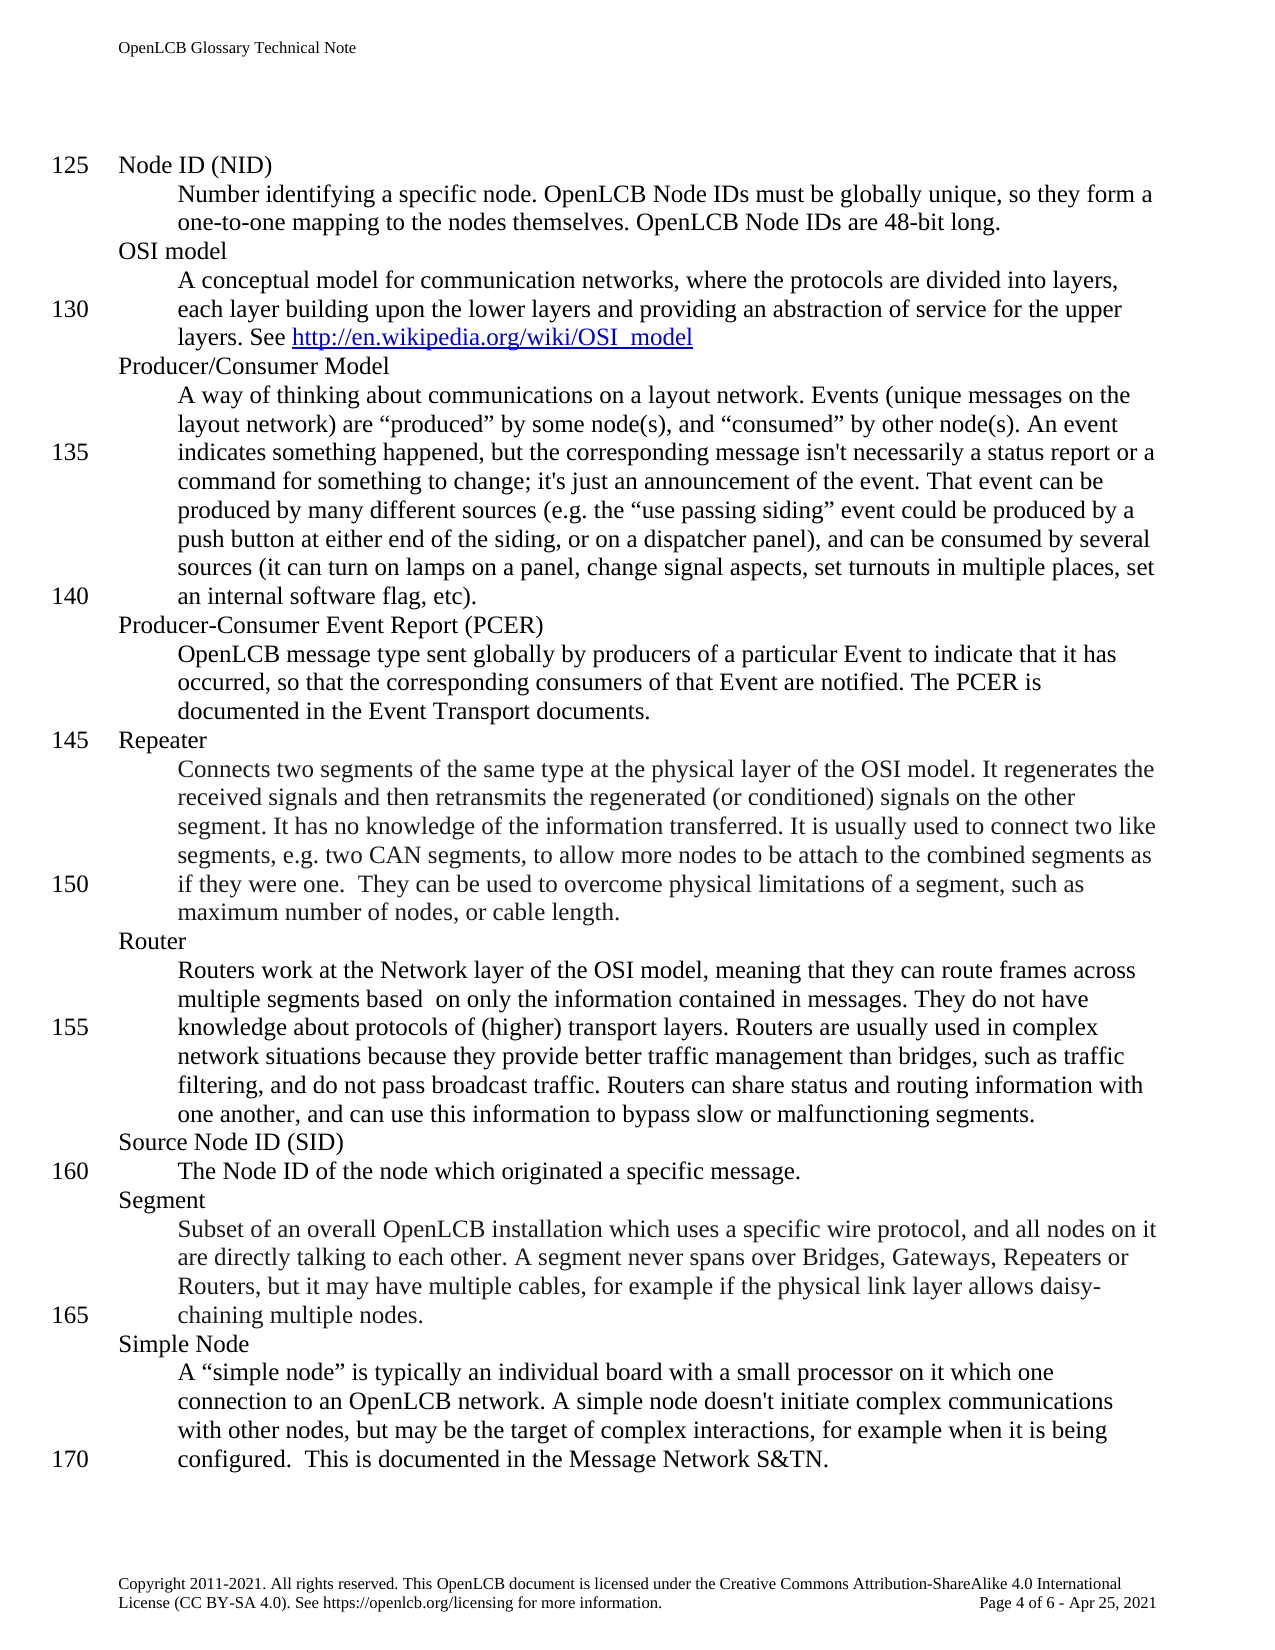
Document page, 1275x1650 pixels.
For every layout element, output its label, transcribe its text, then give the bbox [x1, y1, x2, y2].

list Routers work at the Network layer of the OSI model, meaning that they can route frames across multiple segments based on only the information contained in messages. They do not have knowledge about protocols of (higher) transport layers. Routers are usually used in complex network situations because they provide better traffic management than bridges, such as traffic filtering, and do not pass broadcast traffic. Routers can share status and routing information with one another, and can use this information to bypass slow or malfunctioning segments. [177, 955, 1157, 1127]
list OpenLCB message type sent globally by producers of a particular Event to indicate that it has occurred, so that the corresponding consumers of that Event are notified. The PCER is documented in the Event Transport documents. [177, 639, 1157, 725]
list A “simple node” is typically an individual board with a small processor on it which one connection to an OpenLCB network. A simple node doesn't initiate complex communications with other nodes, but may be the target of complex interactions, for example when it is being configured. This is documented in the Message Network S&TN. [177, 1357, 1157, 1472]
subtitle Segment [118, 1185, 1157, 1214]
subtitle Node ID (NID) [118, 150, 1157, 179]
list A way of thinking about communications on a layout network. Events (unique messages on the layout network) are “produced” by some node(s), and “consumed” by other node(s). An event indicates something happened, but the corresponding message isn't necessarily a status report or a command for something to change; it's just an announcement of the event. That event can be produced by many different sources (e.g. the “use passing siding” event could be produced by a push button at either end of the siding, or on a dispatcher panel), and can be consumed by several sources (it can turn on lamps on a panel, change signal aspects, set turnouts in multiple places, set an internal software flag, etc). [177, 380, 1157, 610]
list Subset of an overall OpenLCB installation which uses a specific wire protocol, and all nodes on it are directly talking to each other. A segment never spans over Bridges, Gateways, Repeaters or Routers, but it may have multiple cables, for example if the physical link layer allows daisy-chaining multiple nodes. [177, 1214, 1157, 1329]
subtitle Repeater [118, 725, 1157, 754]
list Number identifying a specific node. OpenLCB Node IDs must be globally unique, so they form a one-to-one mapping to the nodes themselves. OpenLCB Node IDs are 48-bit long. [177, 179, 1157, 236]
list The Node ID of the node which originated a specific message. [177, 1156, 1157, 1185]
subtitle Router [118, 926, 1157, 955]
subtitle Source Node ID (SID) [118, 1127, 1157, 1156]
subtitle Simple Node [118, 1329, 1157, 1357]
subtitle Producer-Consumer Event Report (PCER) [118, 610, 1157, 639]
subtitle OSI model [118, 236, 1157, 265]
list Connects two segments of the same type at the physical layer of the OSI model. It regenerates the received signals and then retransmits the regenerated (or conditioned) signals on the other segment. It has no knowledge of the information transferred. It is usually used to connect two like segments, e.g. two CAN segments, to allow more nodes to be attach to the combined segments as if they were one. They can be used to overcome physical limitations of a segment, such as maximum number of nodes, or cable length. [177, 754, 1157, 926]
list A conceptual model for communication networks, where the protocols are divided into layers, each layer building upon the lower layers and providing an abstraction of service for the upper layers. See http://en.wikipedia.org/wiki/OSI_model [177, 265, 1157, 351]
subtitle Producer/Consumer Model [118, 351, 1157, 380]
